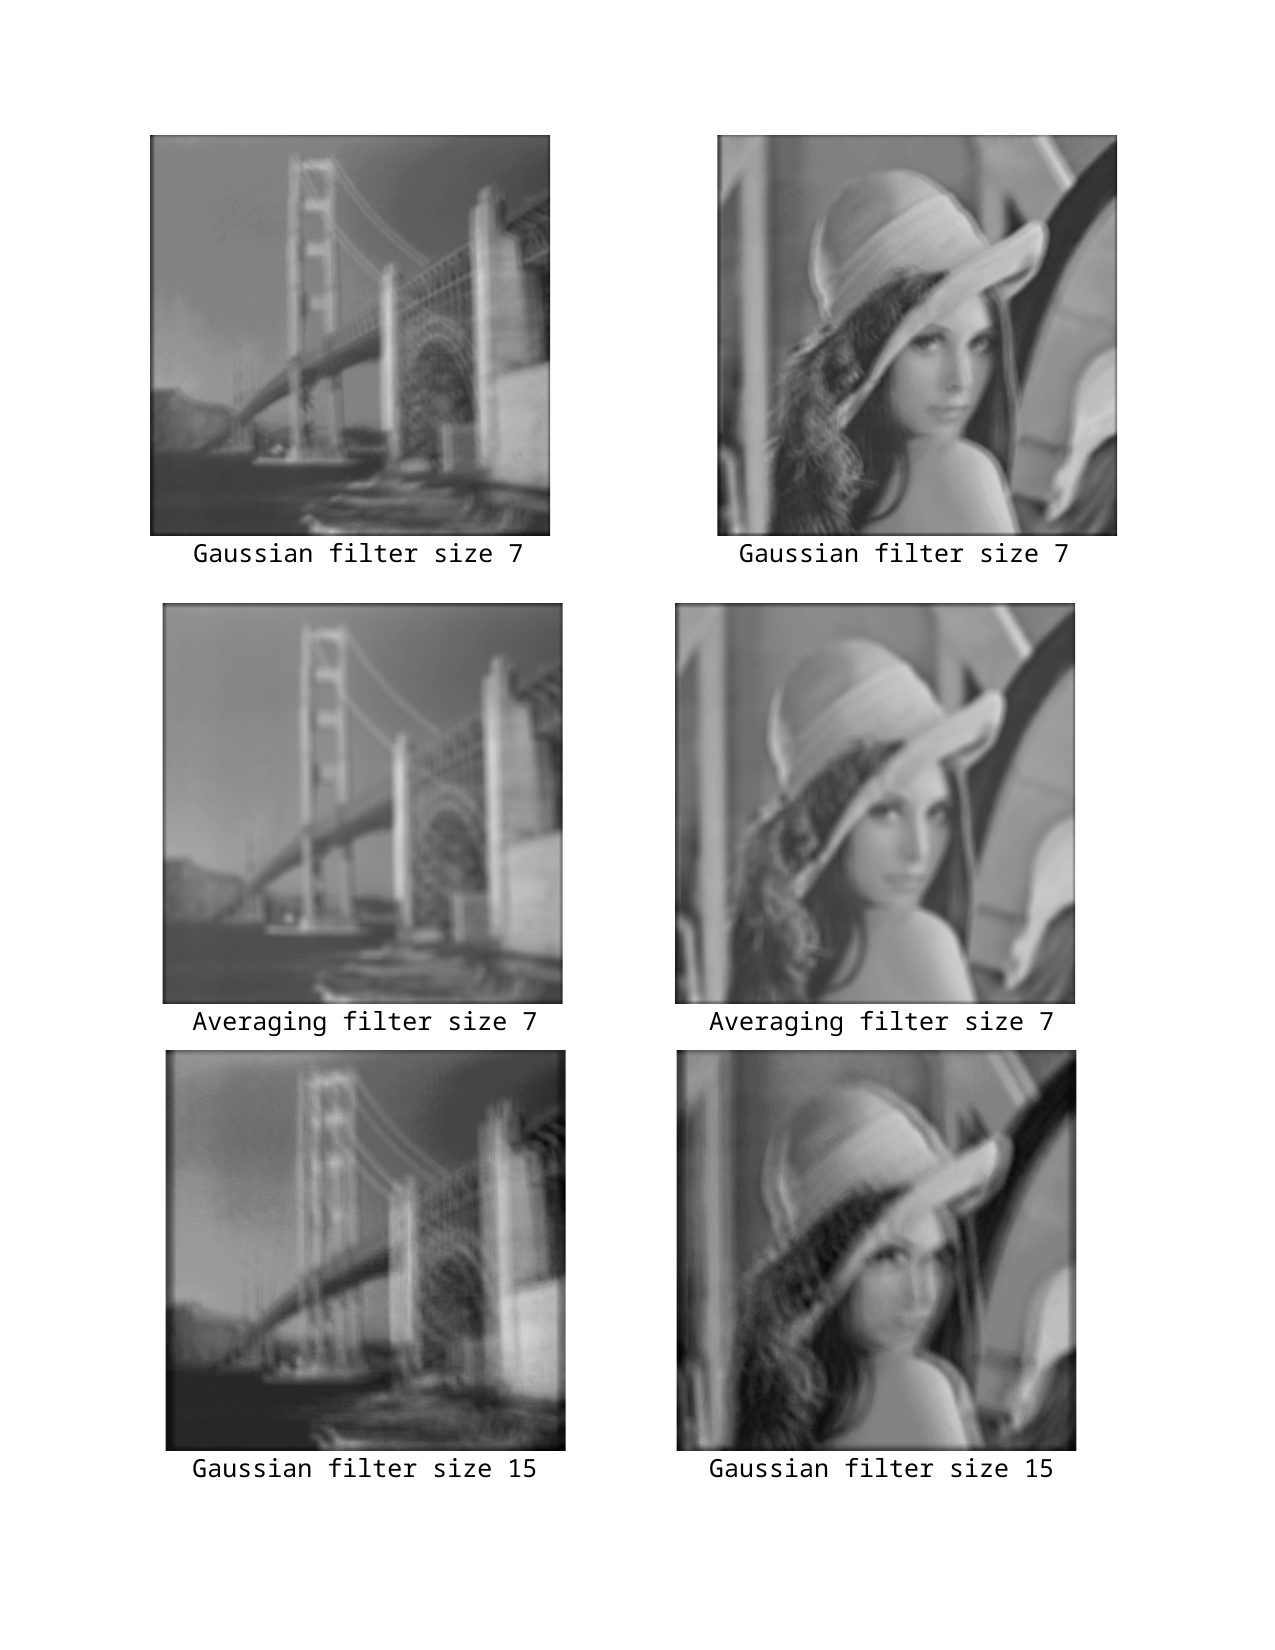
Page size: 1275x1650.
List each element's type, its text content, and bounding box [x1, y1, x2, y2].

picture [675, 603, 1075, 1004]
picture [165, 1050, 566, 1451]
picture [717, 135, 1118, 536]
picture [676, 1050, 1077, 1451]
text Gaussian filter size 15 Gaussian filter size 15 [118, 1038, 1157, 1484]
picture [150, 135, 550, 536]
text Gaussian filter size 7 Gaussian filter size 7 [118, 118, 1157, 570]
picture [162, 603, 563, 1004]
text Averaging filter size 7 Averaging filter size 7 [118, 604, 1157, 1038]
